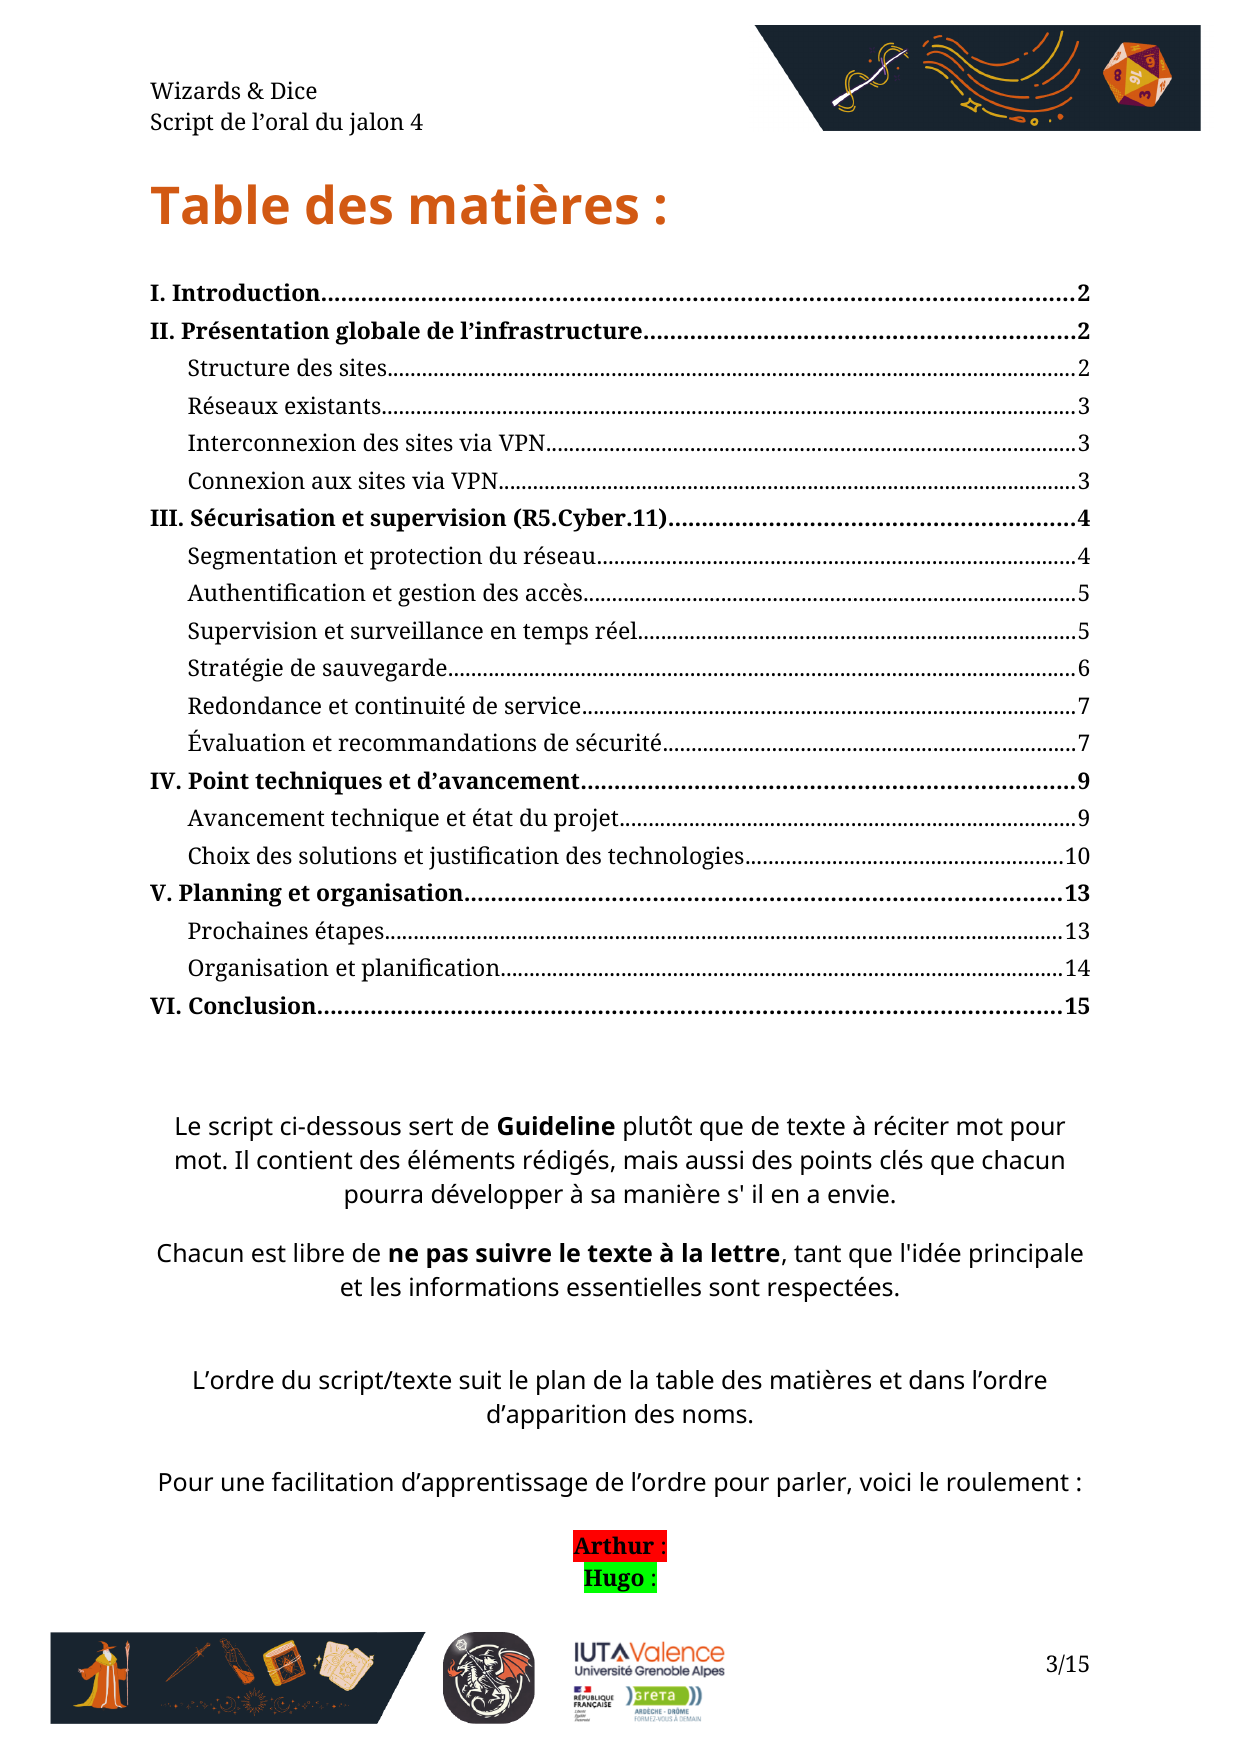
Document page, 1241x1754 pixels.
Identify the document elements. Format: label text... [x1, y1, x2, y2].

text Supervision et surveillance en temps réel 5 [187, 615, 1090, 646]
text Redondance et continuité de service 7 [187, 690, 1090, 721]
text III. Sécurisation et supervision (R5.Cyber.11) 4 [150, 502, 1090, 533]
text Hugo : [150, 1562, 1090, 1593]
text Structure des sites 2 [187, 352, 1090, 383]
picture [748, 25, 1214, 132]
text V. Planning et organisation 13 [150, 877, 1090, 908]
text Authentification et gestion des accès 5 [187, 577, 1090, 608]
text Réseaux existants 3 [187, 390, 1090, 421]
text Choix des solutions et justification des technologies 10 [187, 840, 1090, 871]
text I. Introduction 2 [150, 277, 1090, 308]
text Organisation et planification 14 [187, 952, 1090, 983]
text Avancement technique et état du projet 9 [187, 802, 1090, 833]
text L’ordre du script/texte suit le plan de la table des matières et dans l’ordre d’apparition des noms. [150, 1363, 1090, 1431]
text Segmentation et protection du réseau 4 [187, 540, 1090, 571]
text Stratégie de sauvegarde 6 [187, 652, 1090, 683]
picture [42, 1628, 749, 1733]
text IV. Point techniques et d’avancement 9 [150, 765, 1090, 796]
text Interconnexion des sites via VPN 3 [187, 427, 1090, 458]
text II. Présentation globale de l’infrastructure 2 [150, 315, 1090, 346]
text Pour une facilitation d’apprentissage de l’ordre pour parler, voici le roulement : [150, 1465, 1090, 1499]
text Prochaines étapes 13 [187, 915, 1090, 946]
text Chacun est libre de ne pas suivre le texte à la lettre, tant que l'idée principale et les informations essentielles sont respectées. [150, 1236, 1090, 1304]
text Connexion aux sites via VPN 3 [187, 465, 1090, 496]
text Table des matières : [150, 169, 1090, 240]
text Le script ci-dessous sert de Guideline plutôt que de texte à réciter mot pour mot. Il contient des éléments rédigés, mais aussi des points clés que chacun pourra développer à sa manière s' il en a envie. [150, 1108, 1090, 1211]
text Évaluation et recommandations de sécurité 7 [187, 727, 1090, 758]
text VI. Conclusion 15 [150, 990, 1090, 1021]
text Arthur : [150, 1530, 1090, 1562]
